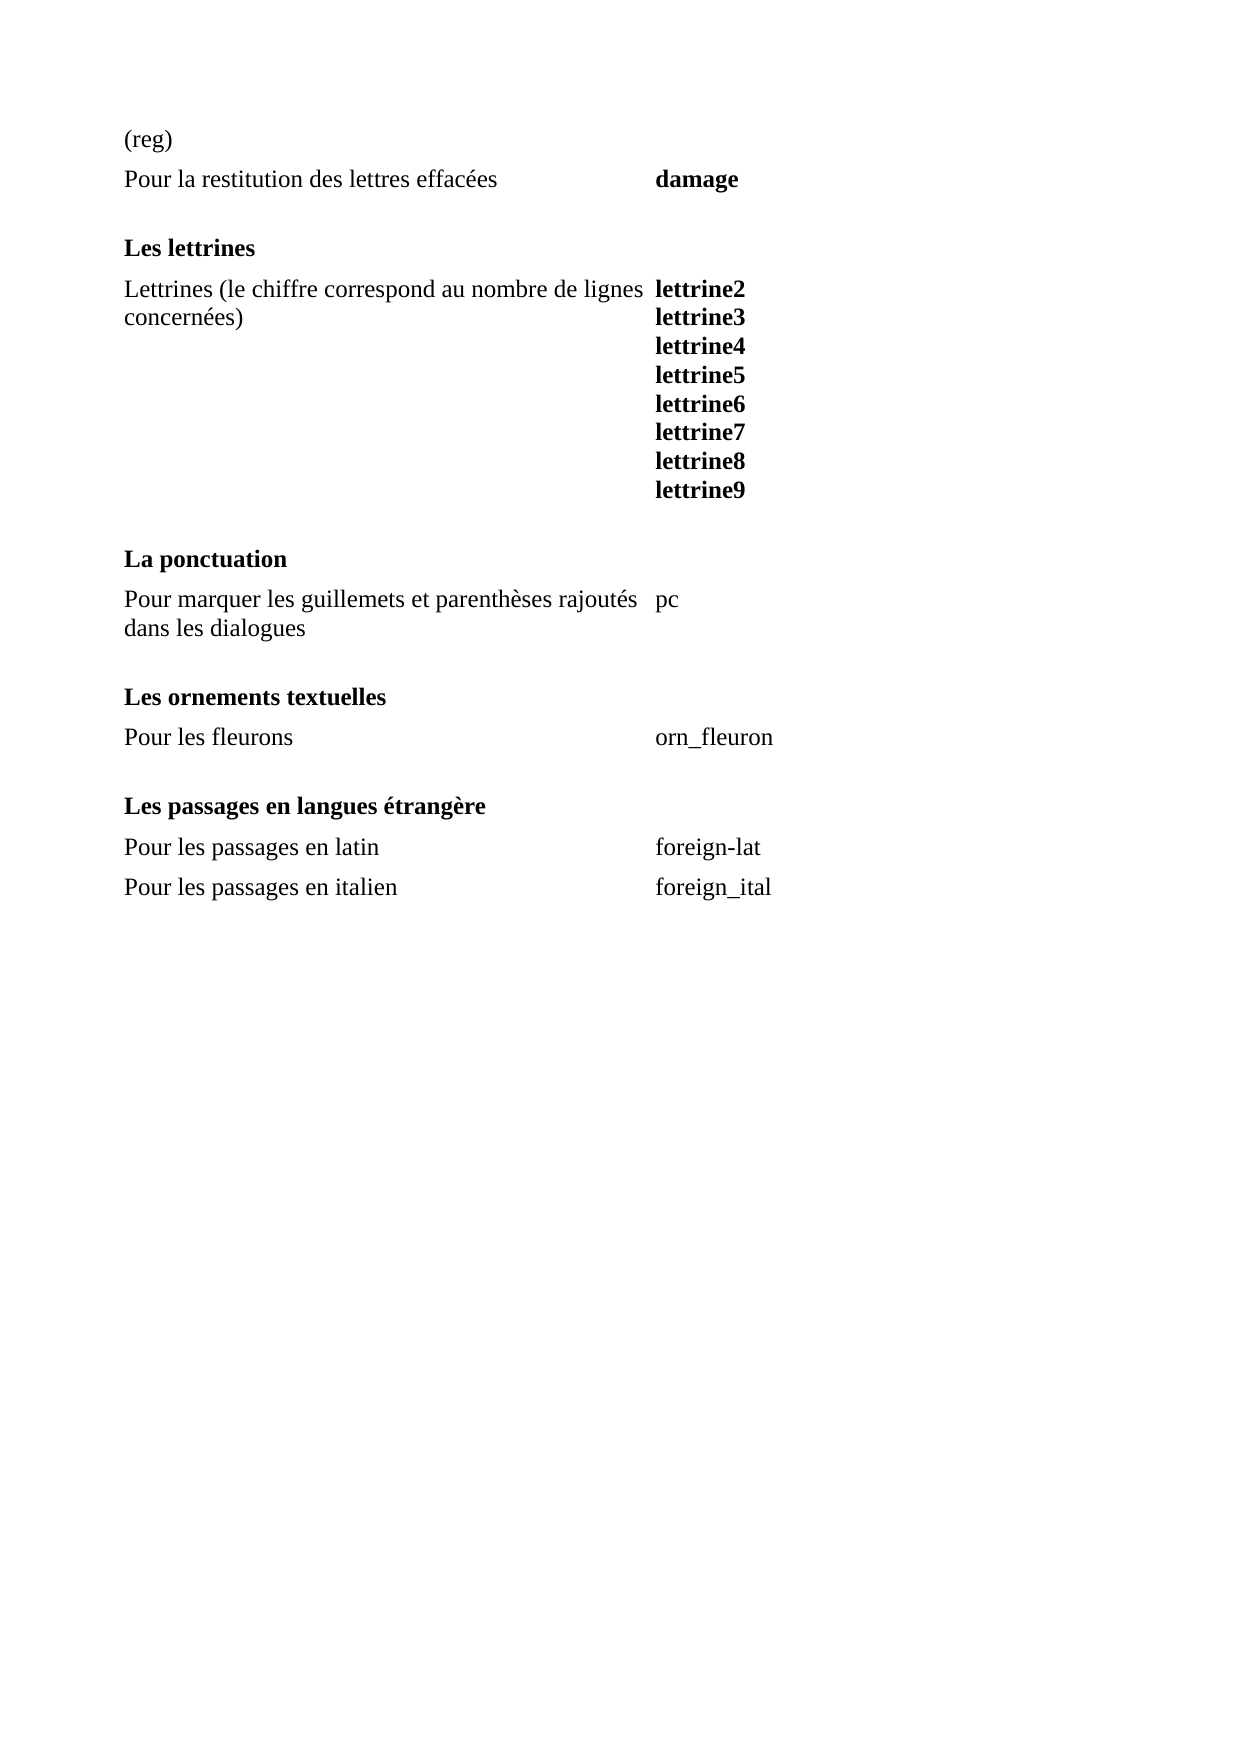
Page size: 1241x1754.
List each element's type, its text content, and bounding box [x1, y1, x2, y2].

table_cell foreign_ital [650, 867, 1123, 907]
table_cell Pour les passages en italien [119, 867, 649, 907]
table_cell Les lettrines [119, 200, 1123, 268]
table_cell damage [650, 160, 1123, 199]
table_cell foreign-lat [650, 827, 1123, 866]
table_cell orn_fleuron [650, 718, 1123, 757]
table_cell Pour marquer les guillemets et parenthèses rajoutés dans les dialogues [119, 580, 649, 647]
table_cell Pour les passages en latin [119, 827, 649, 866]
table_cell Les passages en langues étrangère [119, 758, 1123, 826]
table_cell lettrine2 lettrine3 lettrine4 lettrine5 lettrine6 lettrine7 lettrine8 lettrine9 [650, 269, 1123, 509]
table_cell pc [650, 580, 1123, 647]
table_cell (reg) [119, 119, 649, 158]
table_cell Pour la restitution des lettres effacées [119, 160, 649, 199]
table_cell Lettrines (le chiffre correspond au nombre de lignes concernées) [119, 269, 649, 509]
table_cell [650, 119, 1123, 158]
table_cell Les ornements textuelles [119, 649, 1123, 717]
table_cell [650, 908, 1123, 947]
table_cell La ponctuation [119, 510, 1123, 578]
table_cell [119, 908, 649, 947]
table_cell Pour les fleurons [119, 718, 649, 757]
